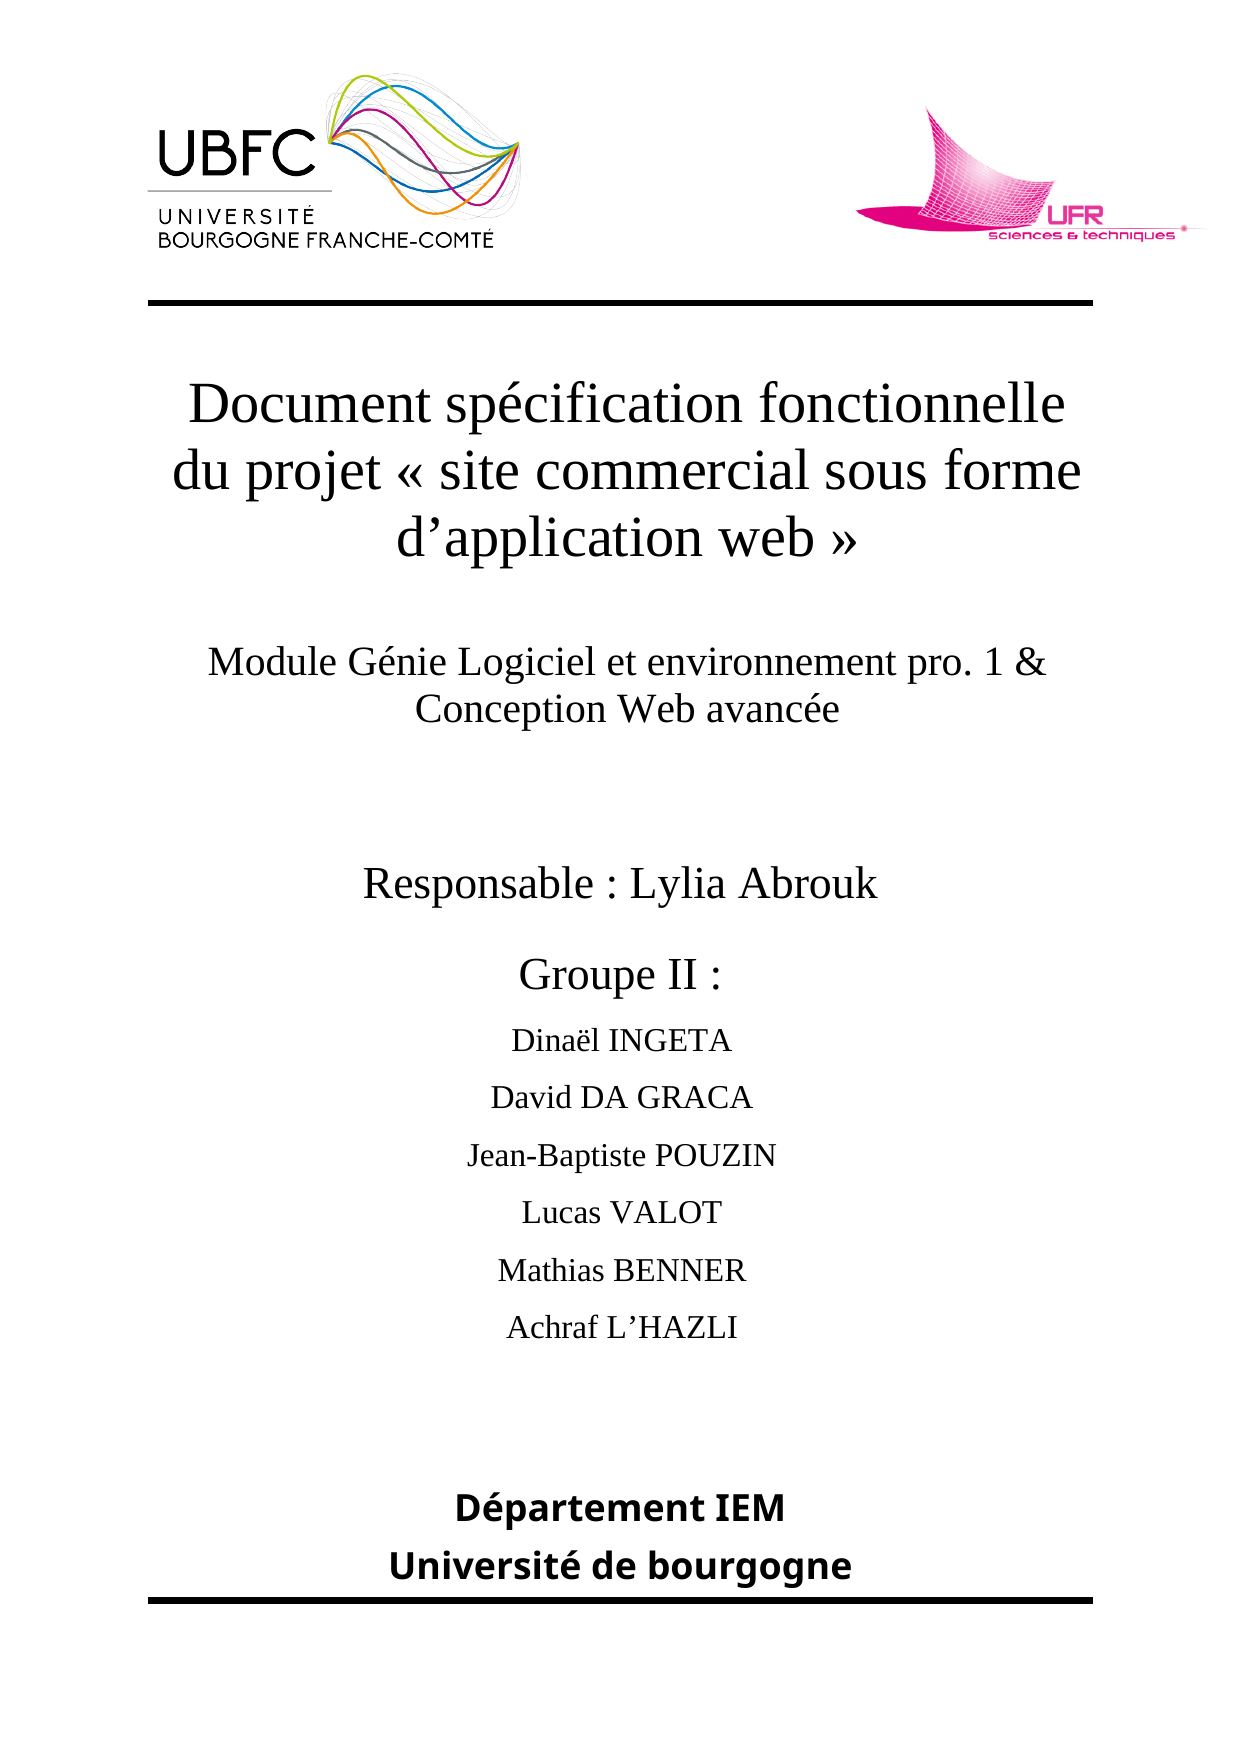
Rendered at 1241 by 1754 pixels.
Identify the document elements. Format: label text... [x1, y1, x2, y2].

table_header Responsable : Lylia Abrouk Groupe II : Dinaël INGETA David DA GRACA Jean-Baptiste POUZIN Lucas VALOT Mathias BENNER Achraf L’HAZLI Département IEM Université de bourgogne [148, 306, 1093, 1597]
picture [833, 81, 1216, 260]
picture [147, 73, 521, 248]
